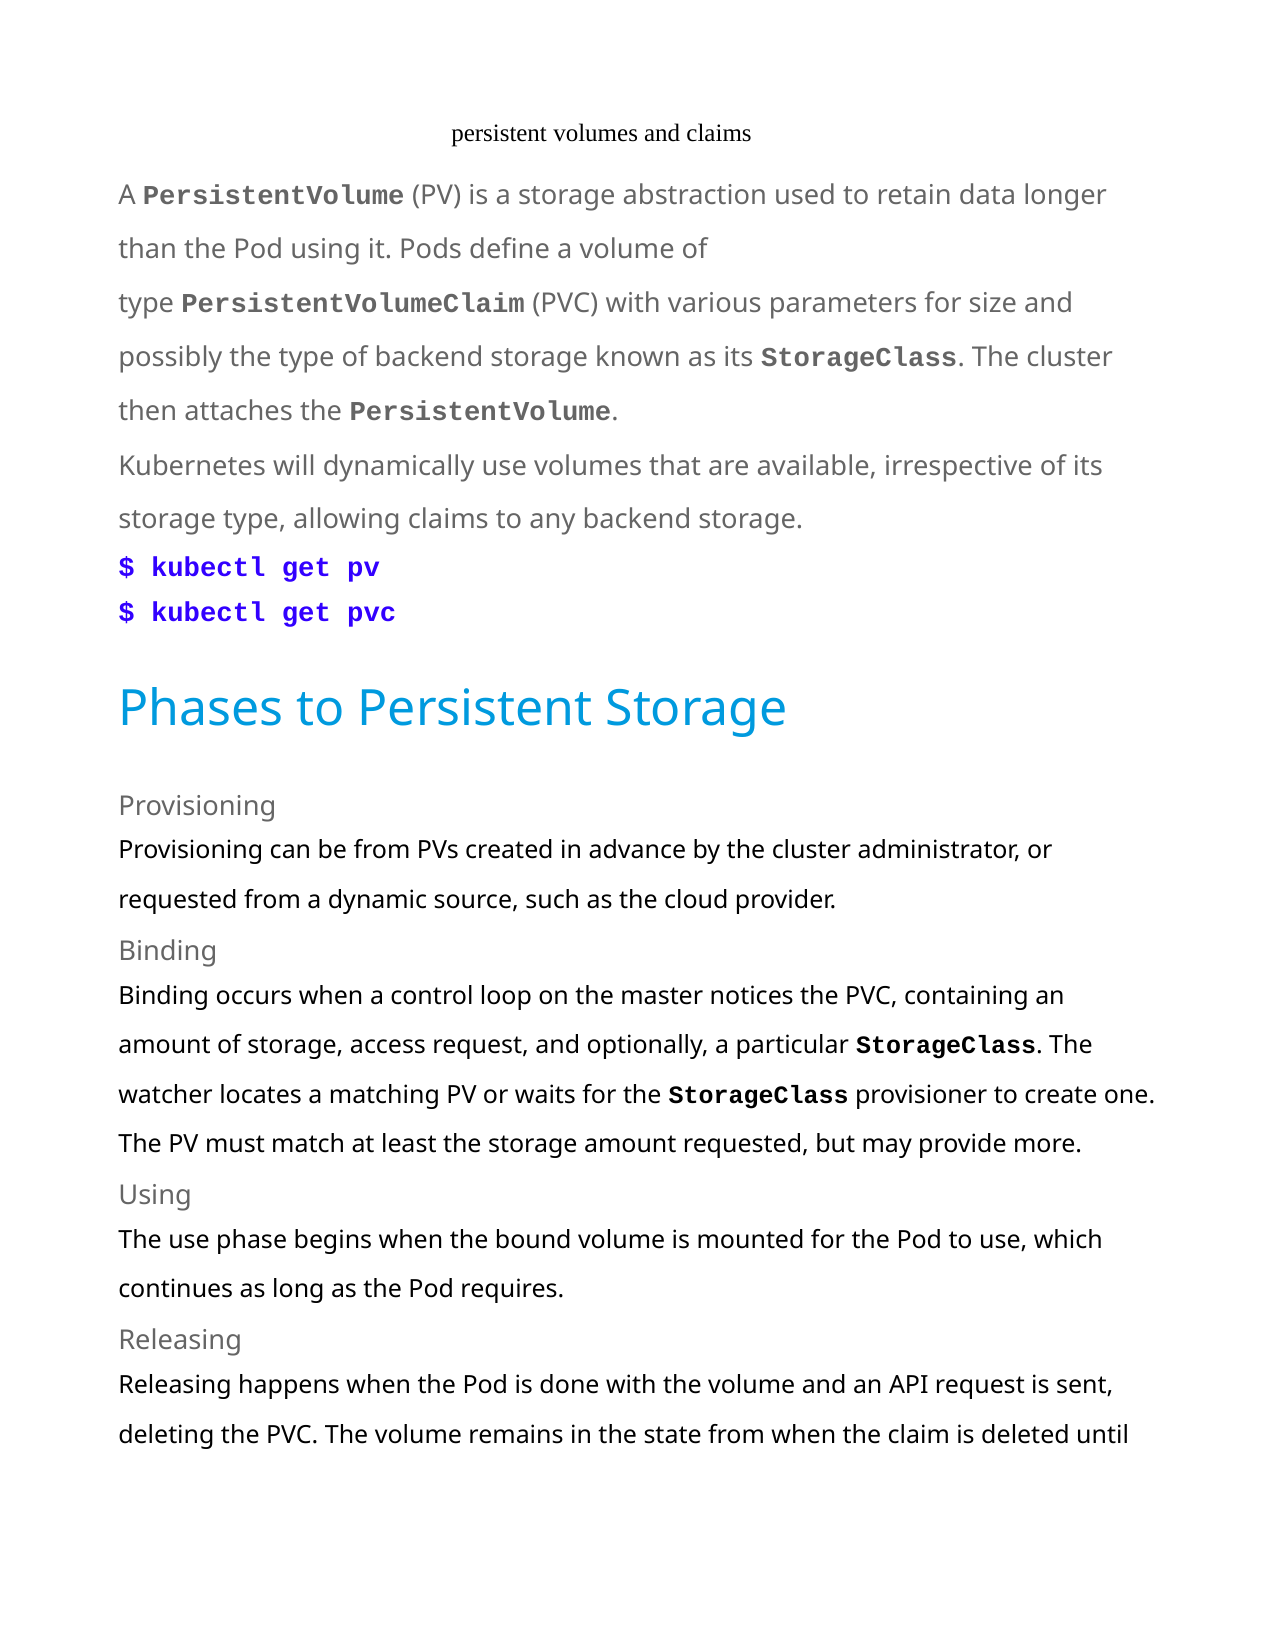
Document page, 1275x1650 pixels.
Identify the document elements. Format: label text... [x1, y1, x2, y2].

text $ kubectl get pv $ kubectl get pvc [118, 553, 1157, 629]
text Provisioning can be from PVs created in advance by the cluster administrator, or requested from a dynamic source, such as the cloud provider. [118, 832, 1157, 916]
text A PersistentVolume (PV) is a storage abstraction used to retain data longer than the Pod using it. Pods define a volume of type PersistentVolumeClaim (PVC) with various parameters for size and possibly the type of backend storage known as its StorageClass. The cluster then attaches the PersistentVolume. [118, 176, 1157, 429]
text Binding occurs when a control loop on the master notices the PVC, containing an amount of storage, access request, and optionally, a particular StorageClass. The watcher locates a matching PV or waits for the StorageClass provisioner to create one. The PV must match at least the storage amount requested, but may provide more. [118, 977, 1157, 1160]
text The use phase begins when the bound volume is mounted for the Pod to use, which continues as long as the Pod requires. [118, 1222, 1157, 1305]
text persistent volumes and claims [118, 118, 1157, 147]
subtitle Phases to Persistent Storage [118, 672, 1157, 740]
text Releasing [118, 1321, 1157, 1358]
text Provisioning [118, 786, 1157, 823]
text Using [118, 1175, 1157, 1212]
text Kubernetes will dynamically use volumes that are available, irrespective of its storage type, allowing claims to any backend storage. [118, 446, 1157, 537]
text Releasing happens when the Pod is done with the volume and an API request is sent, deleting the PVC. The volume remains in the state from when the claim is deleted until [118, 1367, 1157, 1450]
text Binding [118, 931, 1157, 968]
